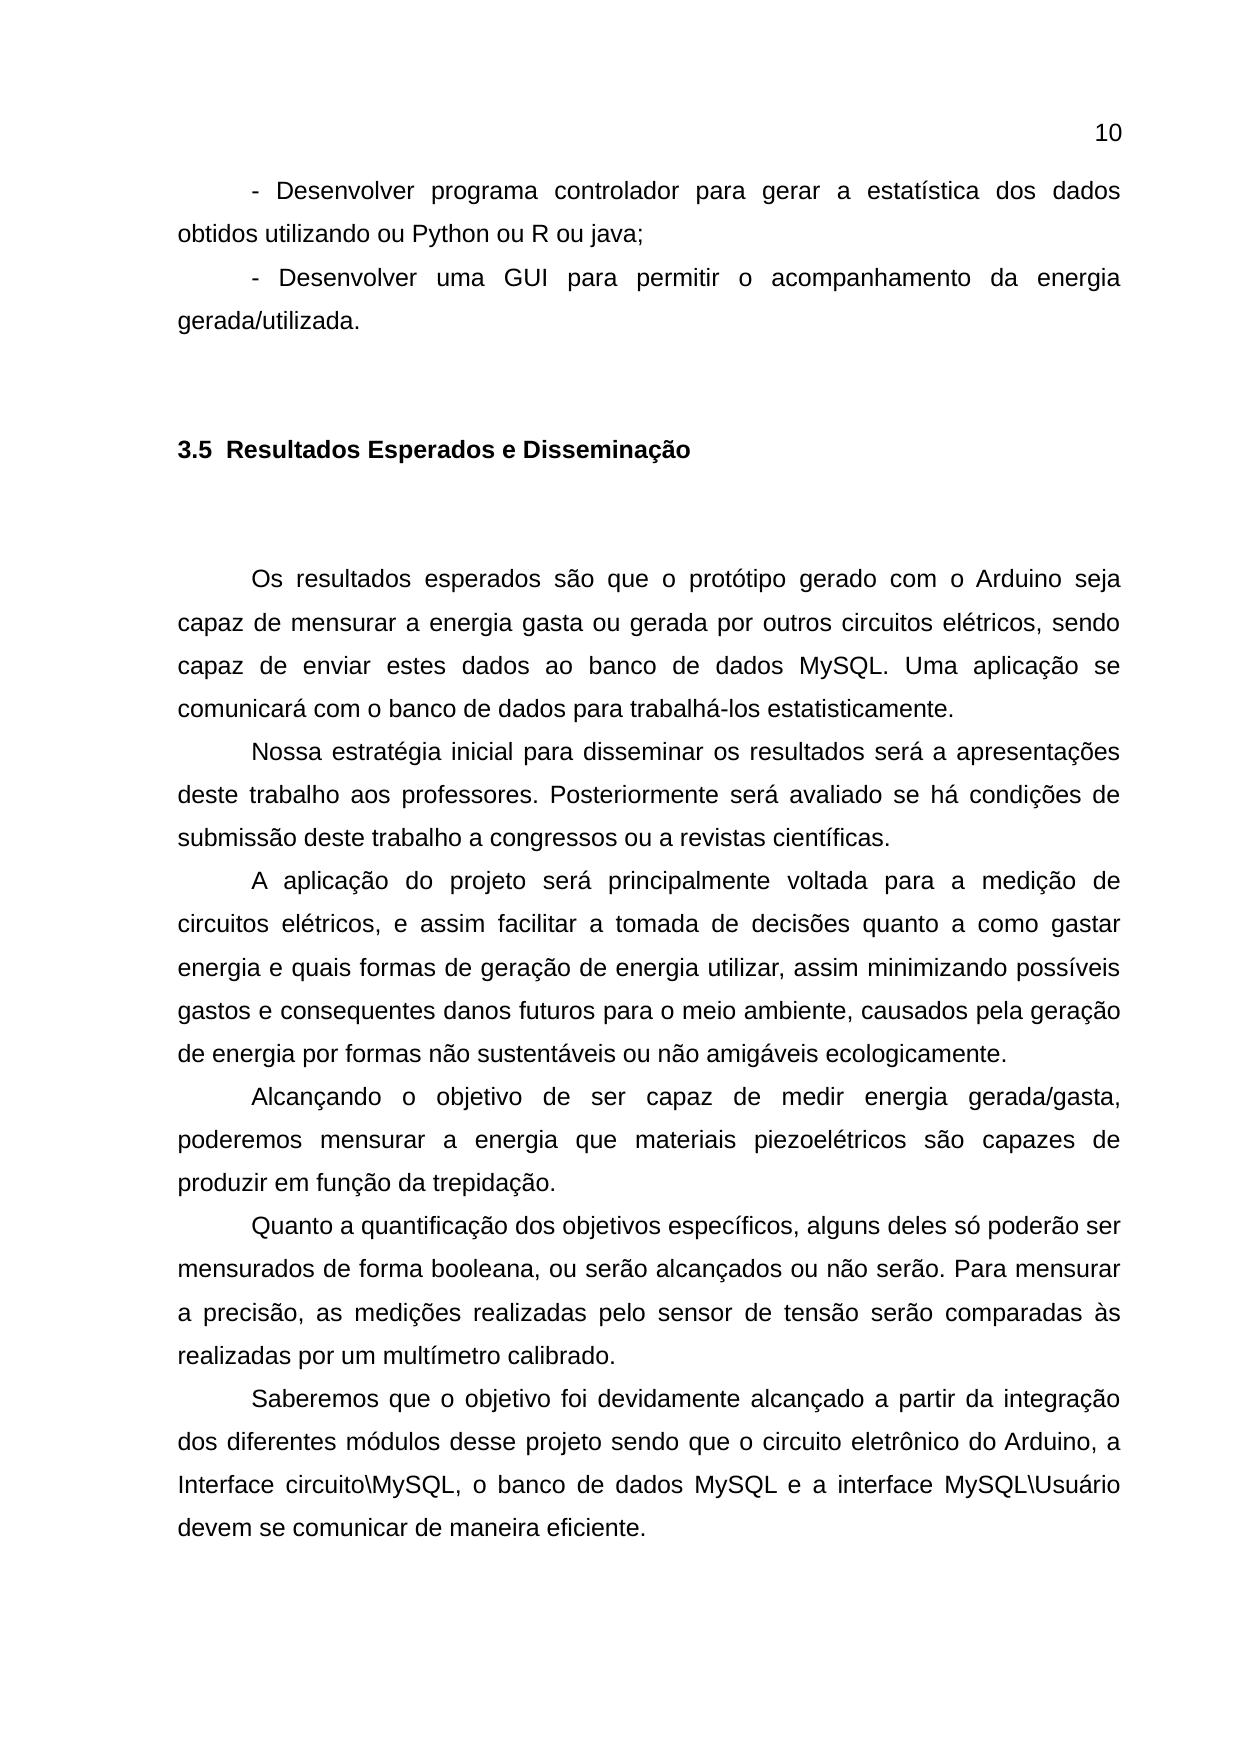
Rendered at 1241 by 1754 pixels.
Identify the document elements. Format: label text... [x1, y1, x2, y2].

text Os resultados esperados são que o protótipo gerado com o Arduino seja capaz de mensurar a energia gasta ou gerada por outros circuitos elétricos, sendo capaz de enviar estes dados ao banco de dados MySQL. Uma aplicação se comunicará com o banco de dados para trabalhá-los estatisticamente. [177, 564, 1122, 723]
text Alcançando o objetivo de ser capaz de medir energia gerada/gasta, poderemos mensurar a energia que materiais piezoelétricos são capazes de produzir em função da trepidação. [177, 1082, 1122, 1197]
text - Desenvolver programa controlador para gerar a estatística dos dados obtidos utilizando ou Python ou R ou java; [177, 176, 1122, 248]
text Nossa estratégia inicial para disseminar os resultados será a apresentações deste trabalho aos professores. Posteriormente será avaliado se há condições de submissão deste trabalho a congressos ou a revistas científicas. [177, 737, 1122, 852]
subtitle Resultados Esperados e Disseminação [177, 435, 1122, 464]
text - Desenvolver uma GUI para permitir o acompanhamento da energia gerada/utilizada. [177, 263, 1122, 334]
text Saberemos que o objetivo foi devidamente alcançado a partir da integração dos diferentes módulos desse projeto sendo que o circuito eletrônico do Arduino, a Interface circuito\MySQL, o banco de dados MySQL e a interface MySQL\Usuário devem se comunicar de maneira eficiente. [177, 1384, 1122, 1542]
text Quanto a quantificação dos objetivos específicos, alguns deles só poderão ser mensurados de forma booleana, ou serão alcançados ou não serão. Para mensurar a precisão, as medições realizadas pelo sensor de tensão serão comparadas às realizadas por um multímetro calibrado. [177, 1211, 1122, 1369]
text A aplicação do projeto será principalmente voltada para a medição de circuitos elétricos, e assim facilitar a tomada de decisões quanto a como gastar energia e quais formas de geração de energia utilizar, assim minimizando possíveis gastos e consequentes danos futuros para o meio ambiente, causados pela geração de energia por formas não sustentáveis ou não amigáveis ecologicamente. [177, 866, 1122, 1068]
